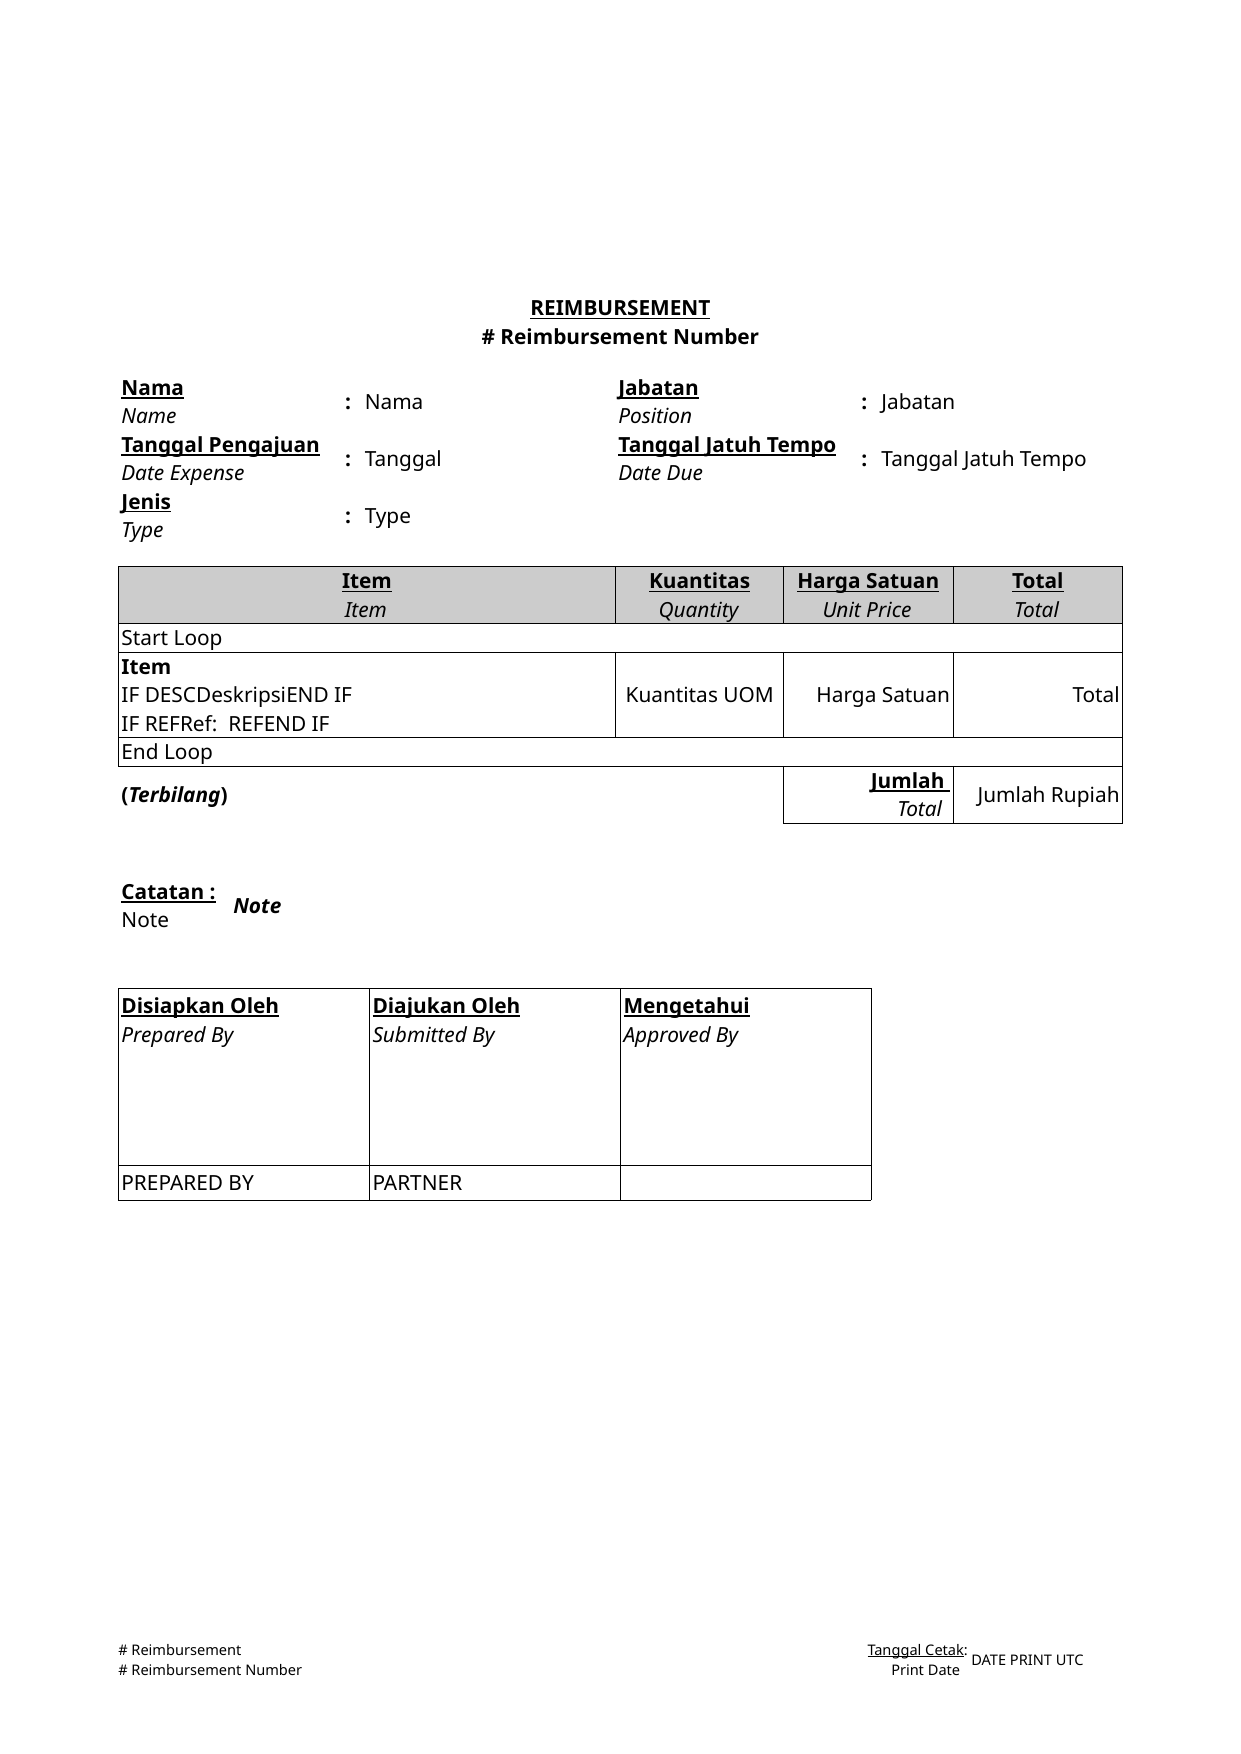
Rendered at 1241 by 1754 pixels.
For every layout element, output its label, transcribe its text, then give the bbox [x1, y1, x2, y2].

table_header Kuantitas Quantity [616, 567, 783, 623]
table_cell Jumlah Rupiah [954, 767, 1122, 823]
table_cell PARTNER [370, 1166, 620, 1199]
table_cell [621, 1166, 871, 1199]
table_header Catatan : Note [118, 874, 230, 937]
table_cell PREPARED BY [119, 1166, 369, 1199]
table_header [872, 988, 1122, 1165]
table_cell [878, 350, 1122, 373]
table_header Mengetahui Approved By [621, 989, 871, 1165]
table_cell [783, 824, 953, 851]
table_cell Start Loop [119, 624, 1122, 652]
table_cell Tanggal Jatuh Tempo Date Due [615, 430, 850, 487]
table_cell : [850, 430, 878, 487]
table_cell Nama Name [118, 373, 334, 430]
table_cell [953, 824, 1122, 851]
table_cell [361, 350, 615, 373]
table_cell Total [954, 653, 1122, 737]
table_header Total Total [954, 567, 1122, 623]
table_cell [334, 350, 361, 373]
table_cell Tanggal Jatuh Tempo [878, 430, 1122, 487]
table_cell : [334, 373, 361, 430]
table_header Item Item [119, 567, 615, 623]
table_cell [118, 823, 783, 851]
table_cell [615, 350, 850, 373]
table_cell Jabatan Position [615, 373, 850, 430]
table_header Diajukan Oleh Submitted By [370, 989, 620, 1165]
table_cell Item IF DESCDeskripsiEND IF IF REFRef: REFEND IF [119, 653, 615, 737]
table_cell Harga Satuan [784, 653, 953, 737]
table_cell Jabatan [878, 373, 1122, 430]
table_cell [872, 1165, 1122, 1199]
table_cell Kuantitas UOM [616, 653, 783, 737]
table_cell Tanggal [361, 430, 615, 487]
table_cell Type [361, 487, 615, 544]
table_cell : [334, 487, 361, 544]
table_header Note [230, 874, 1122, 937]
table_cell Jumlah Total [784, 767, 953, 823]
table_cell : [334, 430, 361, 487]
table_cell [850, 487, 878, 544]
table_cell Tanggal Pengajuan Date Expense [118, 430, 334, 487]
table_header Disiapkan Oleh Prepared By [119, 989, 369, 1165]
table_cell : [850, 373, 878, 430]
table_cell (Terbilang) [118, 767, 783, 823]
table_cell Nama [361, 373, 615, 430]
table_cell End Loop [119, 738, 1122, 766]
table_cell [615, 487, 850, 544]
table_cell [878, 487, 1122, 544]
table_cell [850, 350, 878, 373]
table_header REIMBURSEMENT # Reimbursement Number [118, 294, 1122, 350]
table_cell Jenis Type [118, 487, 334, 544]
table_cell [118, 350, 334, 373]
table_header Harga Satuan Unit Price [784, 567, 953, 623]
